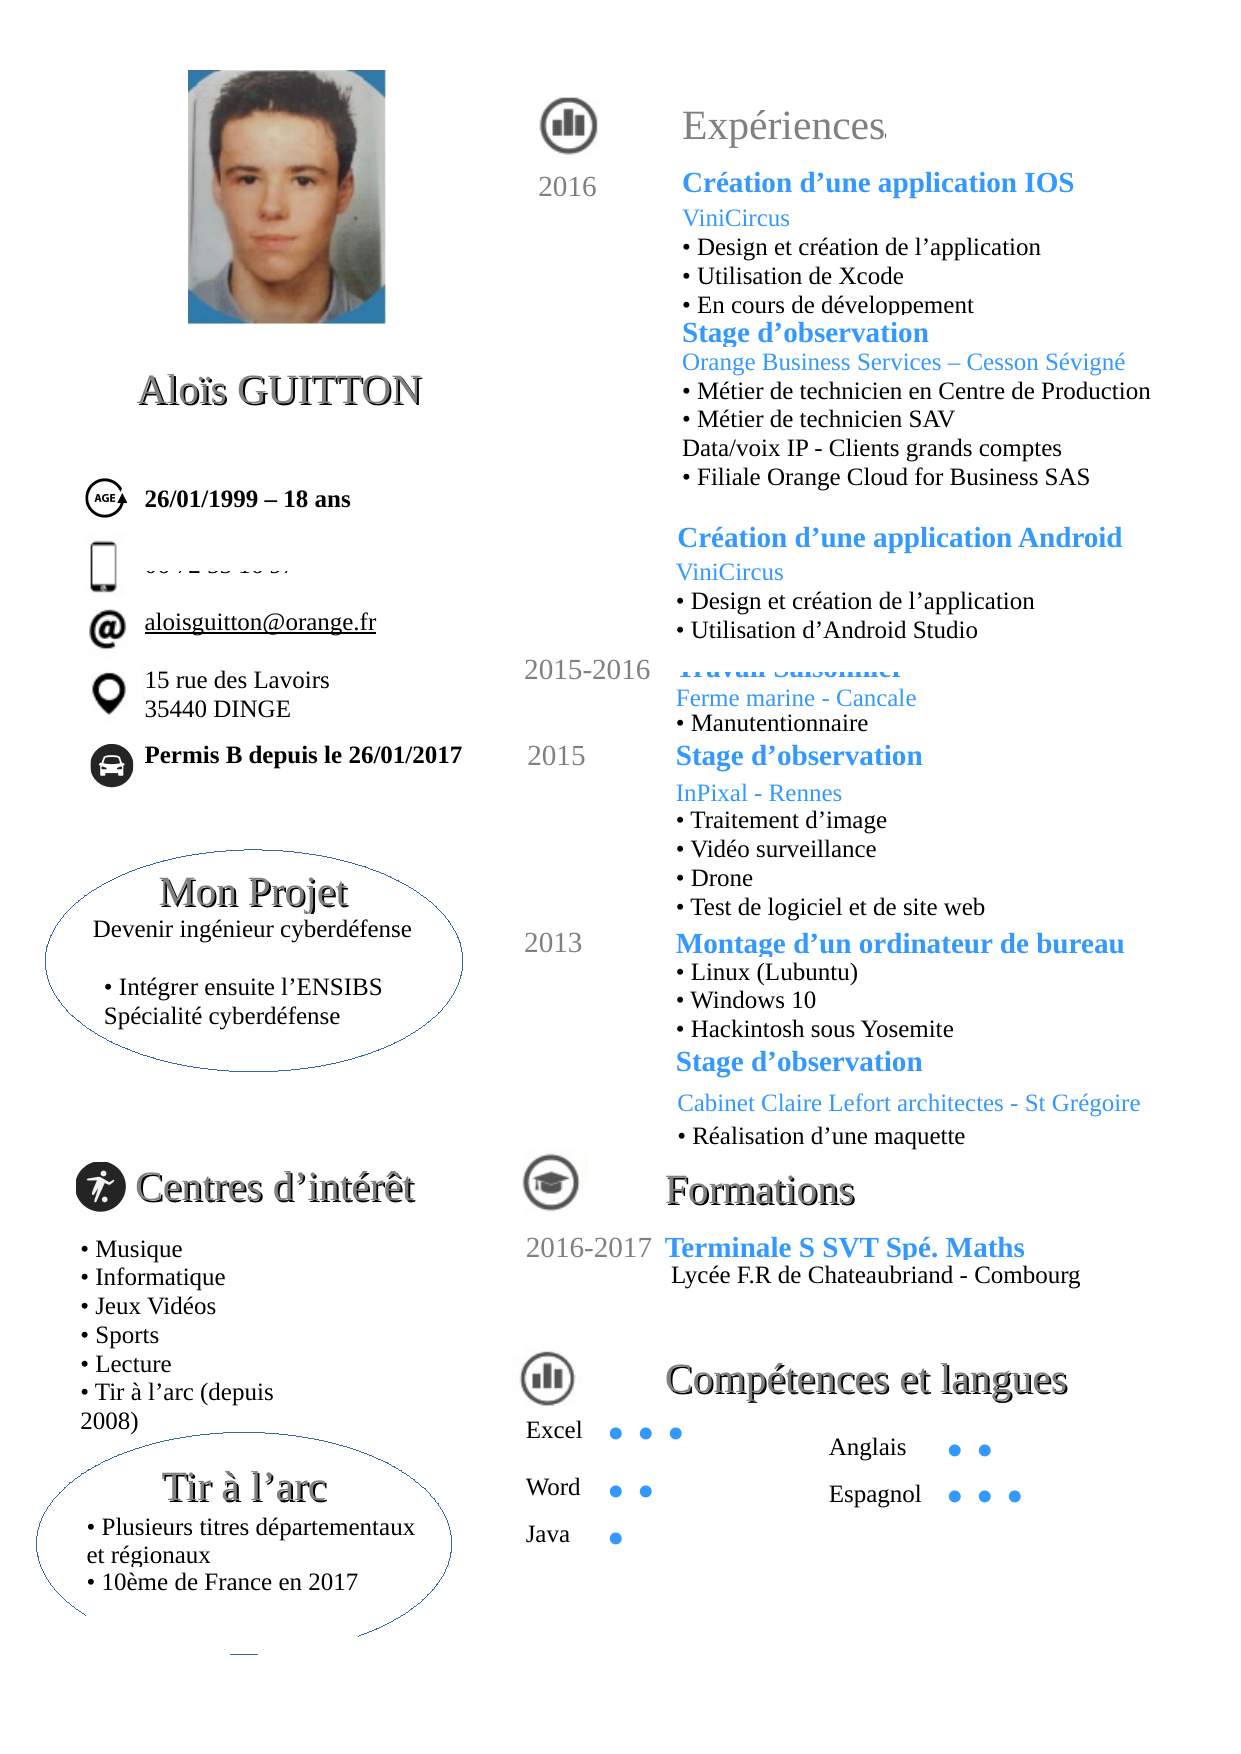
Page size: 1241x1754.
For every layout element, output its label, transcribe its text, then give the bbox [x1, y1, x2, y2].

text Java [526, 1519, 570, 1548]
text 26/01/1999 – 18 ans [144, 484, 351, 513]
text 2015-2016 [524, 652, 650, 685]
text • 10ème de France en 2017 [86, 1567, 358, 1596]
text • [607, 1509, 624, 1566]
text • Métier de technicien SAV [682, 404, 1151, 433]
text • Sports [80, 1320, 338, 1349]
text Cabinet Claire Lefort architectes - St Grégoire [677, 1088, 1141, 1117]
text • Drone [676, 863, 986, 892]
text 2016 [538, 169, 596, 203]
text 2013 [524, 925, 582, 959]
text • Musique [80, 1234, 338, 1262]
text Montage d’un ordinateur de bureau [676, 926, 1125, 959]
text et régionaux [86, 1541, 415, 1569]
text • Réalisation d’une maquette [677, 1121, 966, 1149]
text • Informatique [80, 1262, 338, 1291]
text Permis B depuis le 26/01/2017 [144, 740, 462, 768]
text Word [526, 1472, 581, 1501]
text • • [607, 1462, 654, 1519]
text • Design et création de l’application [682, 232, 1041, 261]
text Mon Projet [158, 866, 347, 914]
text Spécialité cyberdéfense [104, 1001, 399, 1030]
text Data/voix IP - Clients grands comptes [682, 433, 1151, 462]
text • En cours de développement [682, 290, 1041, 318]
text • • [946, 1421, 993, 1467]
text Lycée F.R de Chateaubriand - Combourg [671, 1260, 1081, 1289]
text 35440 DINGE [145, 694, 330, 722]
text aloisguitton@orange.fr [144, 607, 376, 632]
text Espagnol [829, 1479, 922, 1508]
text Expériences [682, 101, 885, 149]
text • Plusieurs titres départementaux [86, 1512, 415, 1541]
text • Jeux Vidéos [80, 1291, 338, 1320]
text Stage d’observation [676, 738, 923, 772]
text Travail Saisonnier [676, 672, 904, 683]
text • Traitement d’image [676, 806, 986, 834]
text Orange Business Services – Cesson Sévigné [682, 347, 1126, 376]
text Excel [526, 1415, 582, 1444]
text • Filiale Orange Cloud for Business SAS [682, 462, 1151, 491]
text • Vidéo surveillance [676, 834, 986, 863]
text Anglais [829, 1432, 906, 1461]
text ViniCircus [682, 203, 790, 232]
text • Utilisation de Xcode [682, 261, 1041, 290]
text • Utilisation d’Android Studio [676, 615, 1035, 643]
text Tir à l’arc [161, 1462, 327, 1509]
text Création d’une application Android [677, 520, 1123, 553]
text • Test de logiciel et de site web [676, 892, 986, 921]
text • • • [946, 1467, 1023, 1524]
text Devenir ingénieur cyberdéfense [93, 914, 412, 943]
text • Hackintosh sous Yosemite [676, 1014, 954, 1043]
text Formations [664, 1164, 854, 1212]
text • Métier de technicien en Centre de Production [682, 376, 1151, 404]
text • Design et création de l’application [676, 586, 1035, 615]
text • Manutentionnaire [676, 708, 868, 737]
text ViniCircus [676, 557, 784, 586]
text InPixal - Rennes [676, 778, 842, 806]
text Stage d’observation [682, 315, 929, 347]
text Stage d’observation [676, 1044, 923, 1077]
text • Lecture [80, 1349, 338, 1377]
text • • • [607, 1404, 684, 1462]
text Ferme marine - Cancale [676, 683, 916, 712]
text Création d’une application IOS [682, 165, 1075, 198]
text • Intégrer ensuite l’ENSIBS [104, 972, 399, 1001]
text 06 72 55 16 97 [144, 571, 294, 578]
text Compétences et langues [664, 1353, 1067, 1401]
text Centres d’intérêt [135, 1162, 414, 1209]
text 2015 [527, 738, 586, 772]
text • Tir à l’arc (depuis 2008) [80, 1377, 338, 1435]
text • Linux (Lubuntu) [676, 957, 954, 985]
text 2016-2017 [526, 1230, 652, 1263]
text • Windows 10 [676, 985, 954, 1014]
text 15 rue des Lavoirs [145, 665, 330, 694]
text Aloïs GUITTON [136, 365, 422, 413]
text Terminale S SVT Spé. Maths [664, 1230, 1025, 1263]
